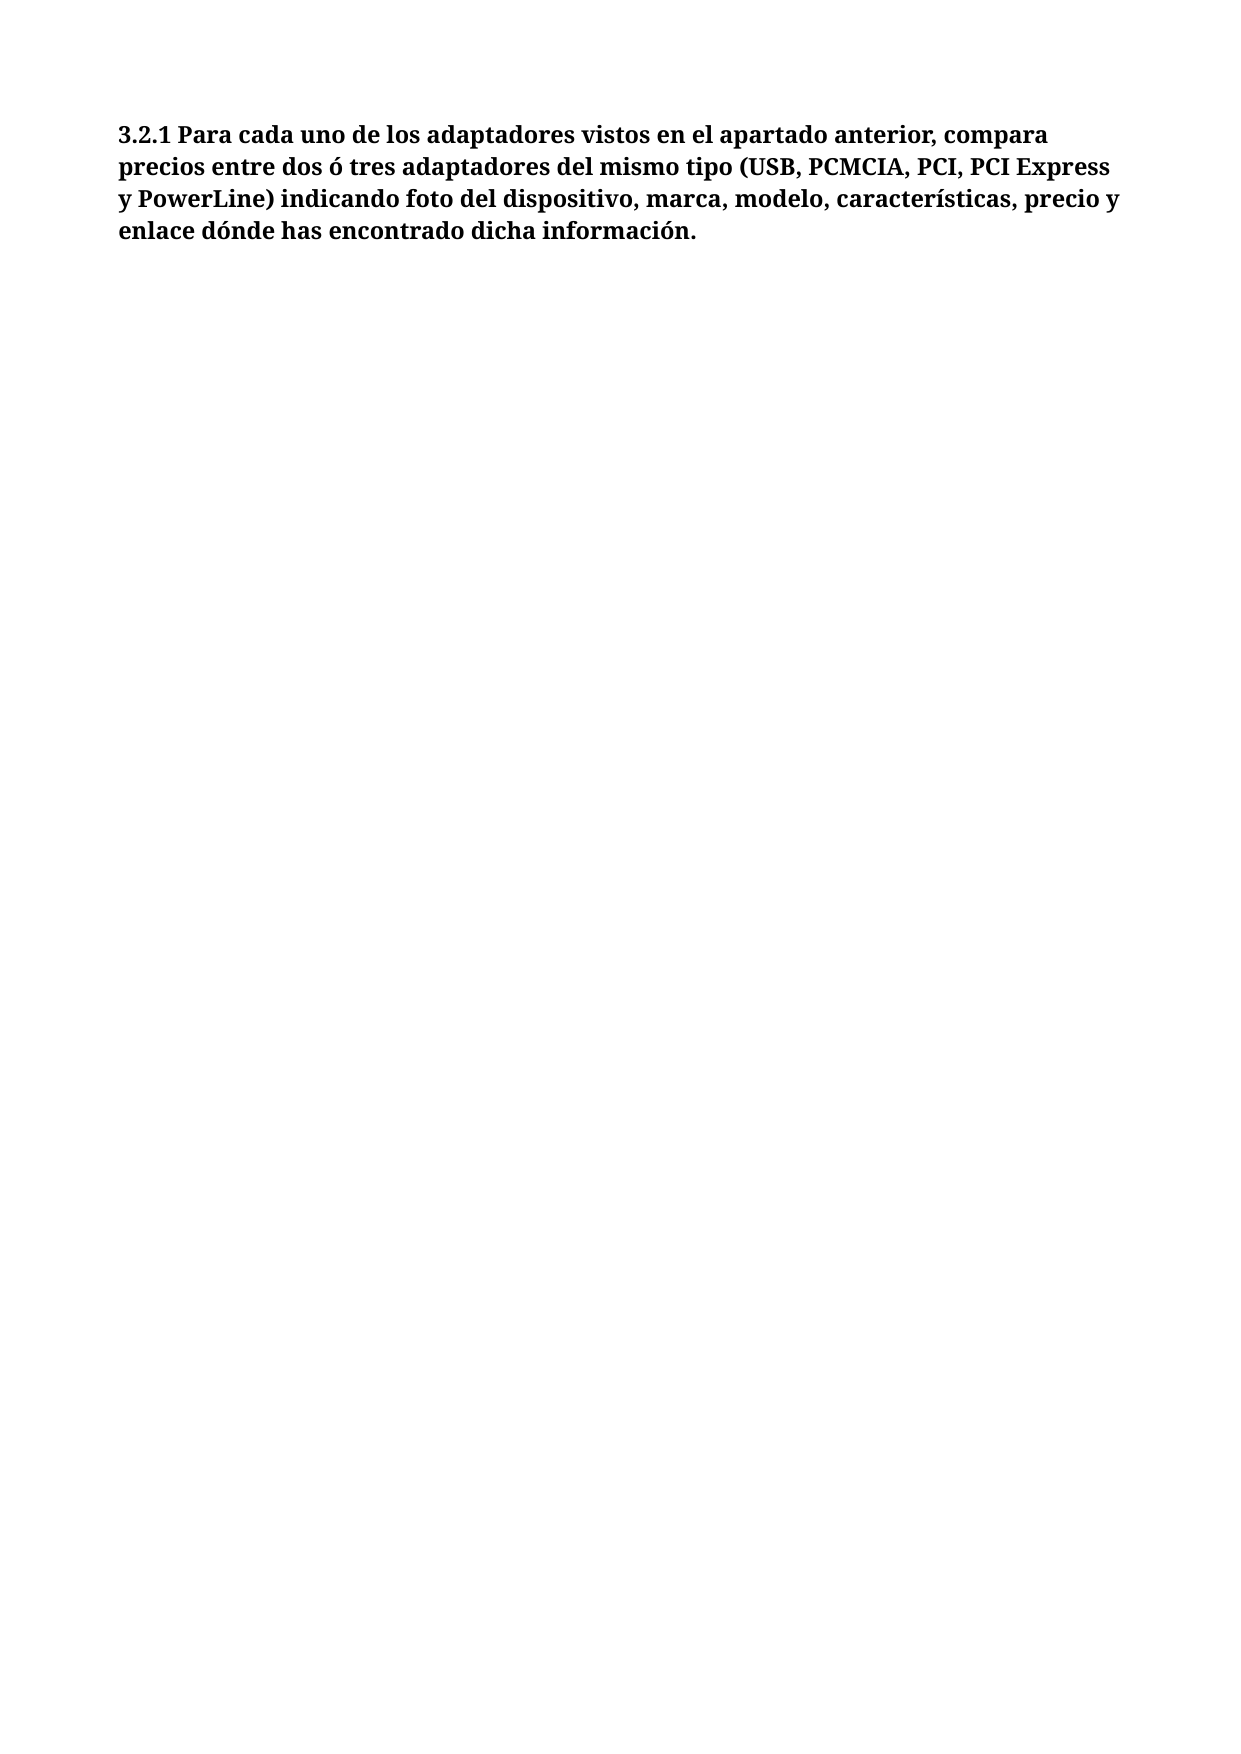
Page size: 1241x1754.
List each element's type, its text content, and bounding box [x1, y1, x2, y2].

text 3.2.1 Para cada uno de los adaptadores vistos en el apartado anterior, compara precios entre dos ó tres adaptadores del mismo tipo (USB, PCMCIA, PCI, PCI Express y PowerLine) indicando foto del dispositivo, marca, modelo, características, precio y enlace dónde has encontrado dicha información. [118, 118, 1122, 246]
